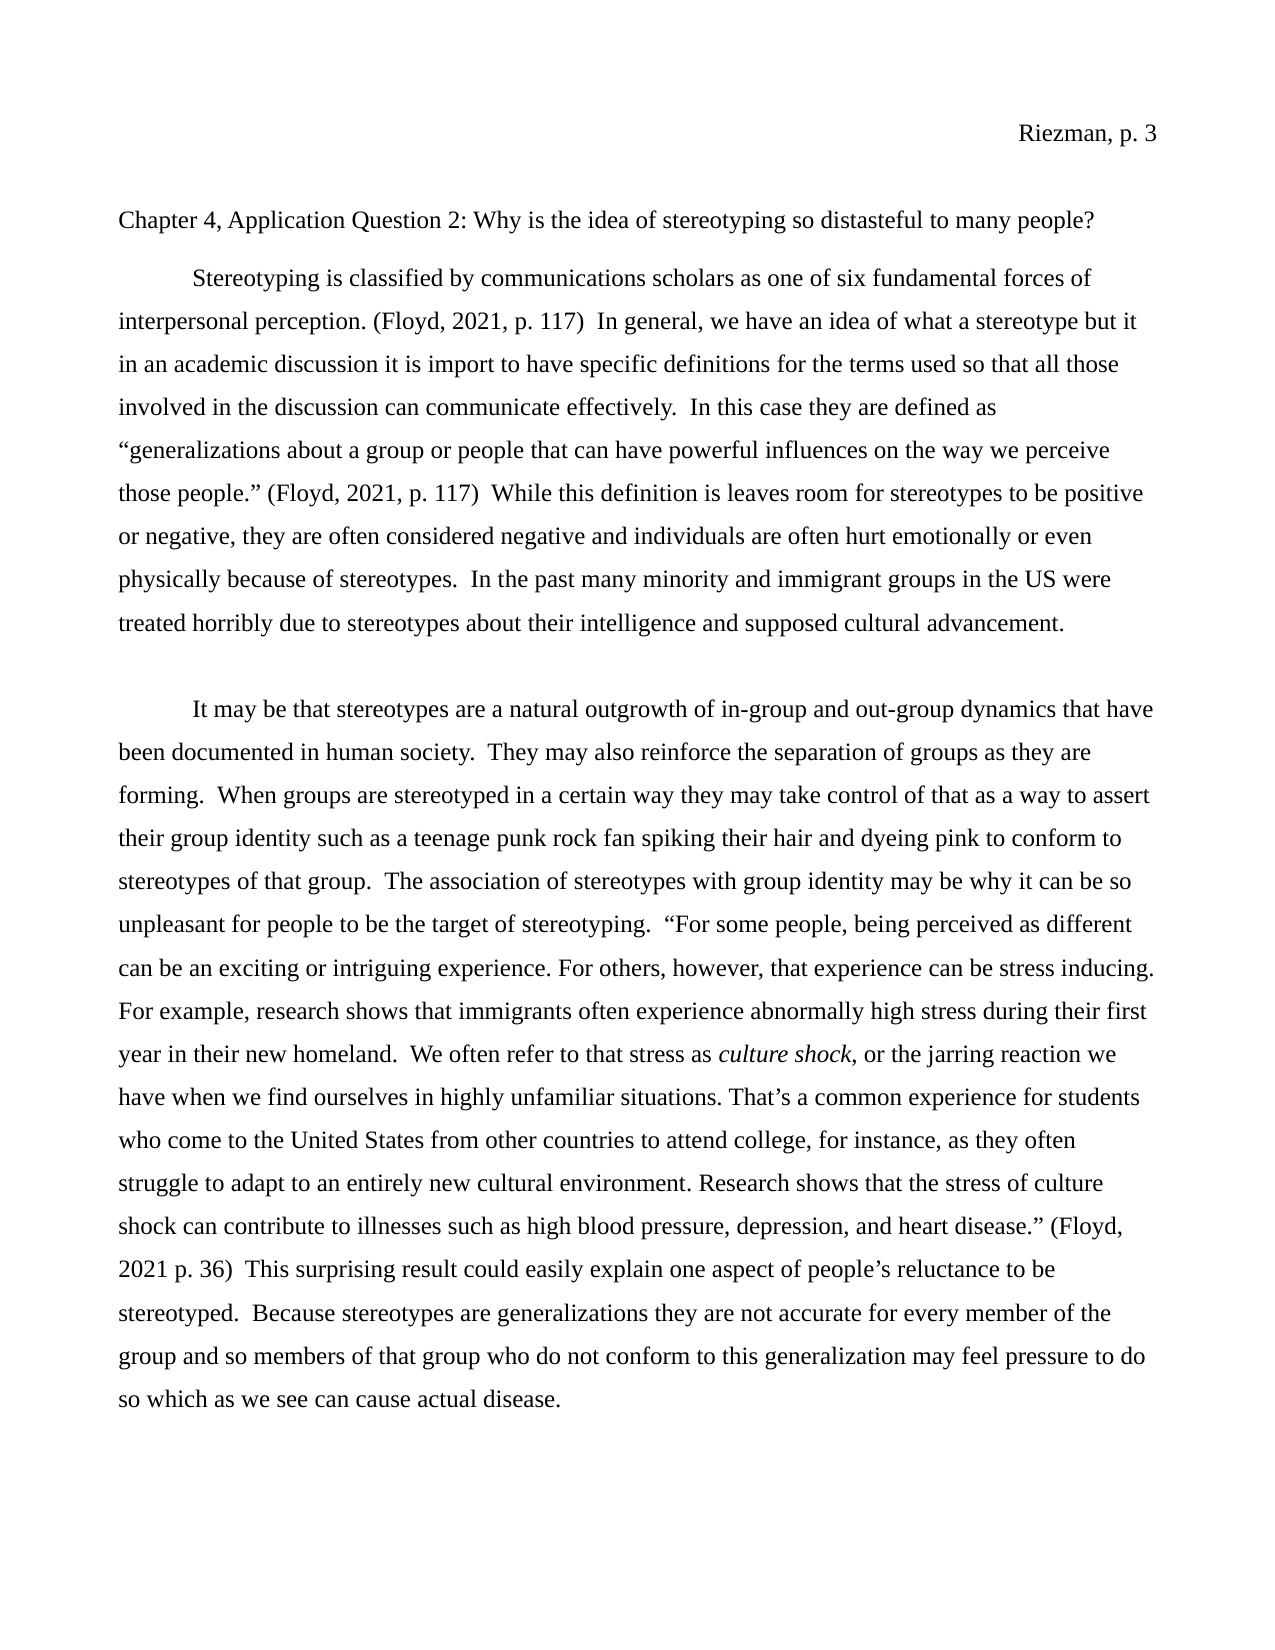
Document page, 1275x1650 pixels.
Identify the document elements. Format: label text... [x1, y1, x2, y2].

text Chapter 4, Application Question 2: Why is the idea of stereotyping so distasteful to many people? [118, 205, 1157, 234]
text It may be that stereotypes are a natural outgrowth of in-group and out-group dynamics that have been documented in human society. They may also reinforce the separation of groups as they are forming. When groups are stereotyped in a certain way they may take control of that as a way to assert their group identity such as a teenage punk rock fan spiking their hair and dyeing pink to conform to stereotypes of that group. The association of stereotypes with group identity may be why it can be so unpleasant for people to be the target of stereotyping. “For some people, being perceived as different can be an exciting or intriguing experience. For others, however, that experience can be stress inducing. For example, research shows that immigrants often experience abnormally high stress during their first year in their new homeland. We often refer to that stress as culture shock, or the jarring reaction we have when we find ourselves in highly unfamiliar situations. That’s a common experience for students who come to the United States from other countries to attend college, for instance, as they often struggle to adapt to an entirely new cultural environment. Research shows that the stress of culture shock can contribute to illnesses such as high blood pressure, depression, and heart disease.” (Floyd, 2021 p. 36) This surprising result could easily explain one aspect of people’s reluctance to be stereotyped. Because stereotypes are generalizations they are not accurate for every member of the group and so members of that group who do not conform to this generalization may feel pressure to do so which as we see can cause actual disease. [118, 694, 1157, 1413]
text Stereotyping is classified by communications scholars as one of six fundamental forces of interpersonal perception. (Floyd, 2021, p. 117) In general, we have an idea of what a stereotype but it in an academic discussion it is import to have specific definitions for the terms used so that all those involved in the discussion can communicate effectively. In this case they are defined as “generalizations about a group or people that can have powerful influences on the way we perceive those people.” (Floyd, 2021, p. 117) While this definition is leaves room for stereotypes to be positive or negative, they are often considered negative and individuals are often hurt emotionally or even physically because of stereotypes. In the past many minority and immigrant groups in the US were treated horribly due to stereotypes about their intelligence and supposed cultural advancement. [118, 263, 1157, 636]
